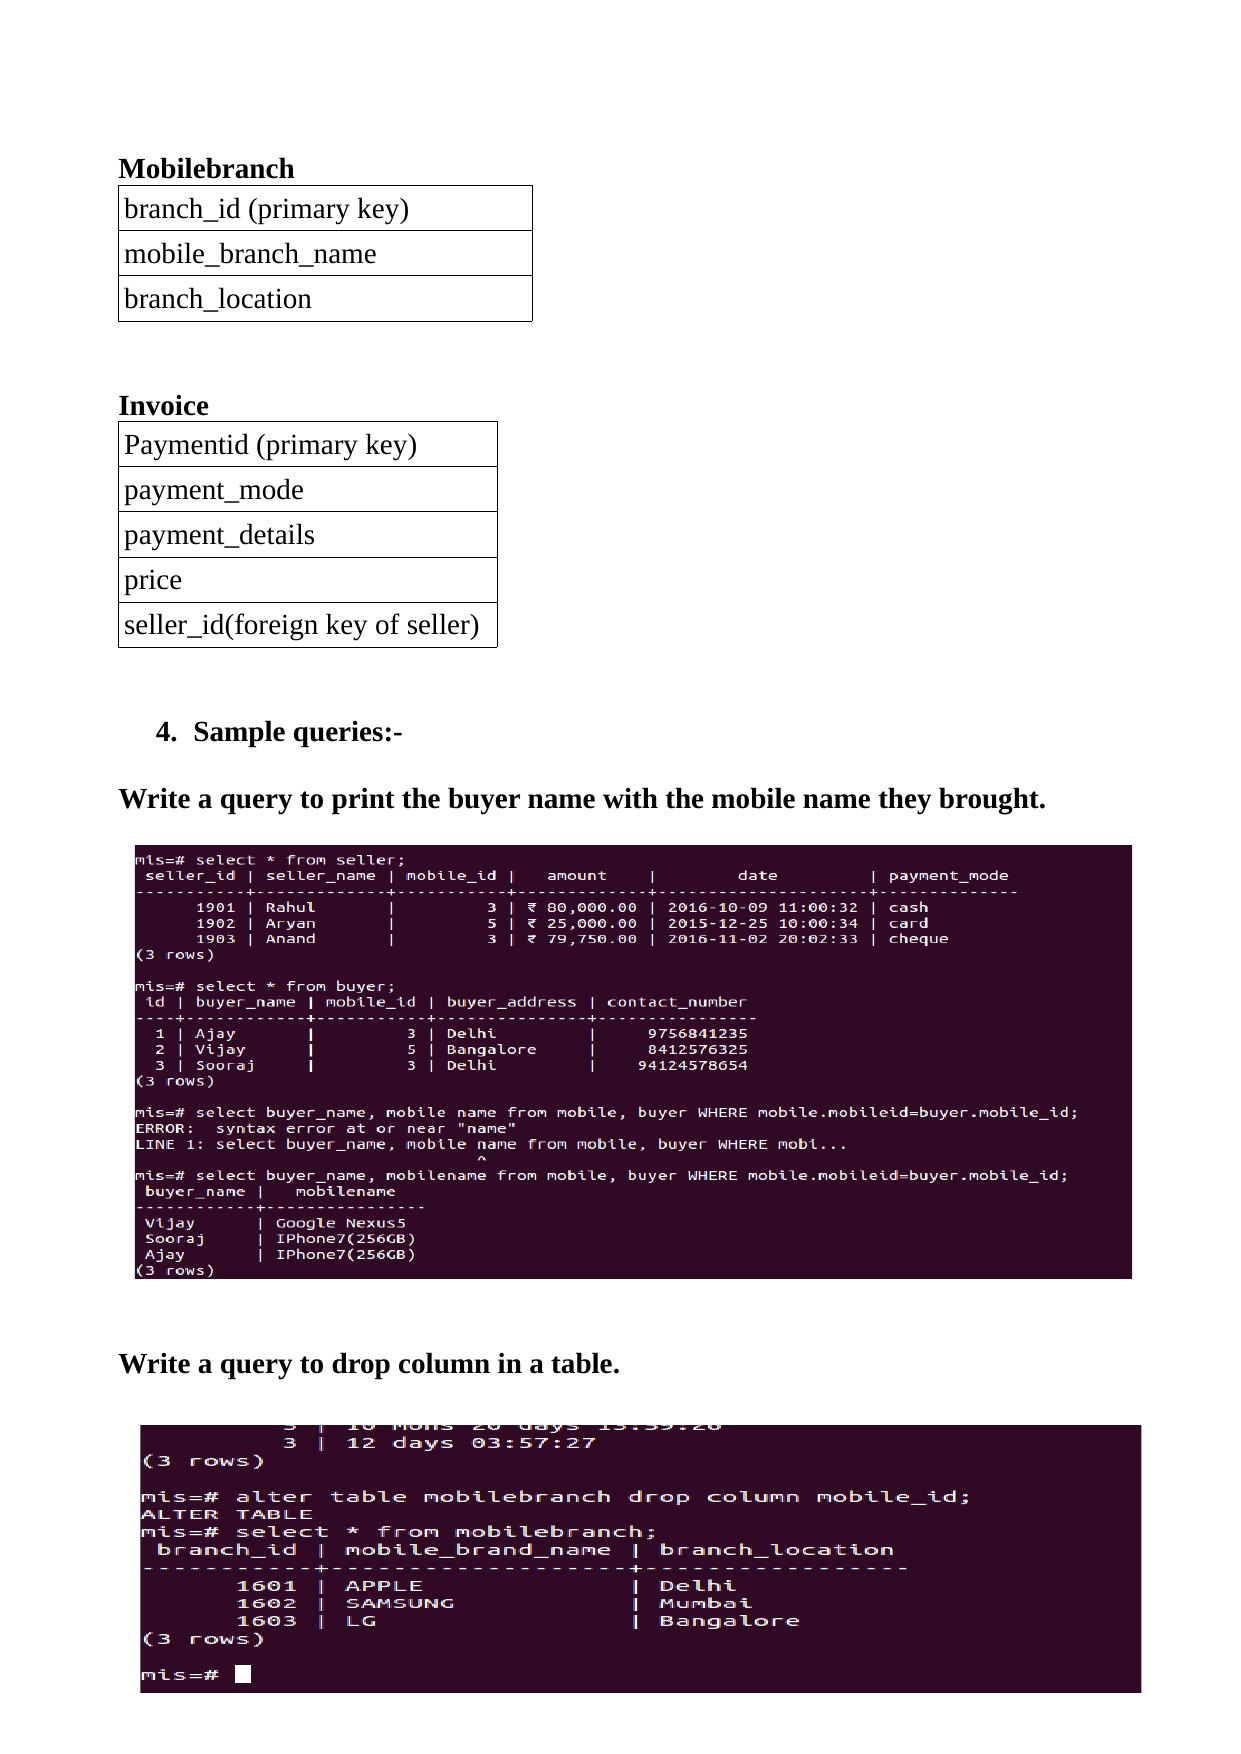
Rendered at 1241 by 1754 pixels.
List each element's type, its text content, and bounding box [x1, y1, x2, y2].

table_header Paymentid (primary key) [119, 422, 497, 466]
table_cell payment_details [119, 512, 497, 557]
list Sample queries:- [156, 714, 1122, 747]
table_cell price [119, 558, 497, 602]
table_cell payment_mode [119, 467, 497, 511]
text Mobilebranch [118, 152, 1122, 185]
text Write a query to print the buyer name with the mobile name they brought. [118, 781, 1122, 814]
picture [134, 845, 470, 1279]
table_cell mobile_branch_name [119, 231, 532, 275]
table_cell seller_id(foreign key of seller) [119, 603, 497, 647]
text Invoice [118, 388, 1122, 421]
table_cell branch_location [119, 276, 532, 321]
text Write a query to drop column in a table. [118, 1346, 1122, 1380]
table_header branch_id (primary key) [119, 186, 532, 230]
